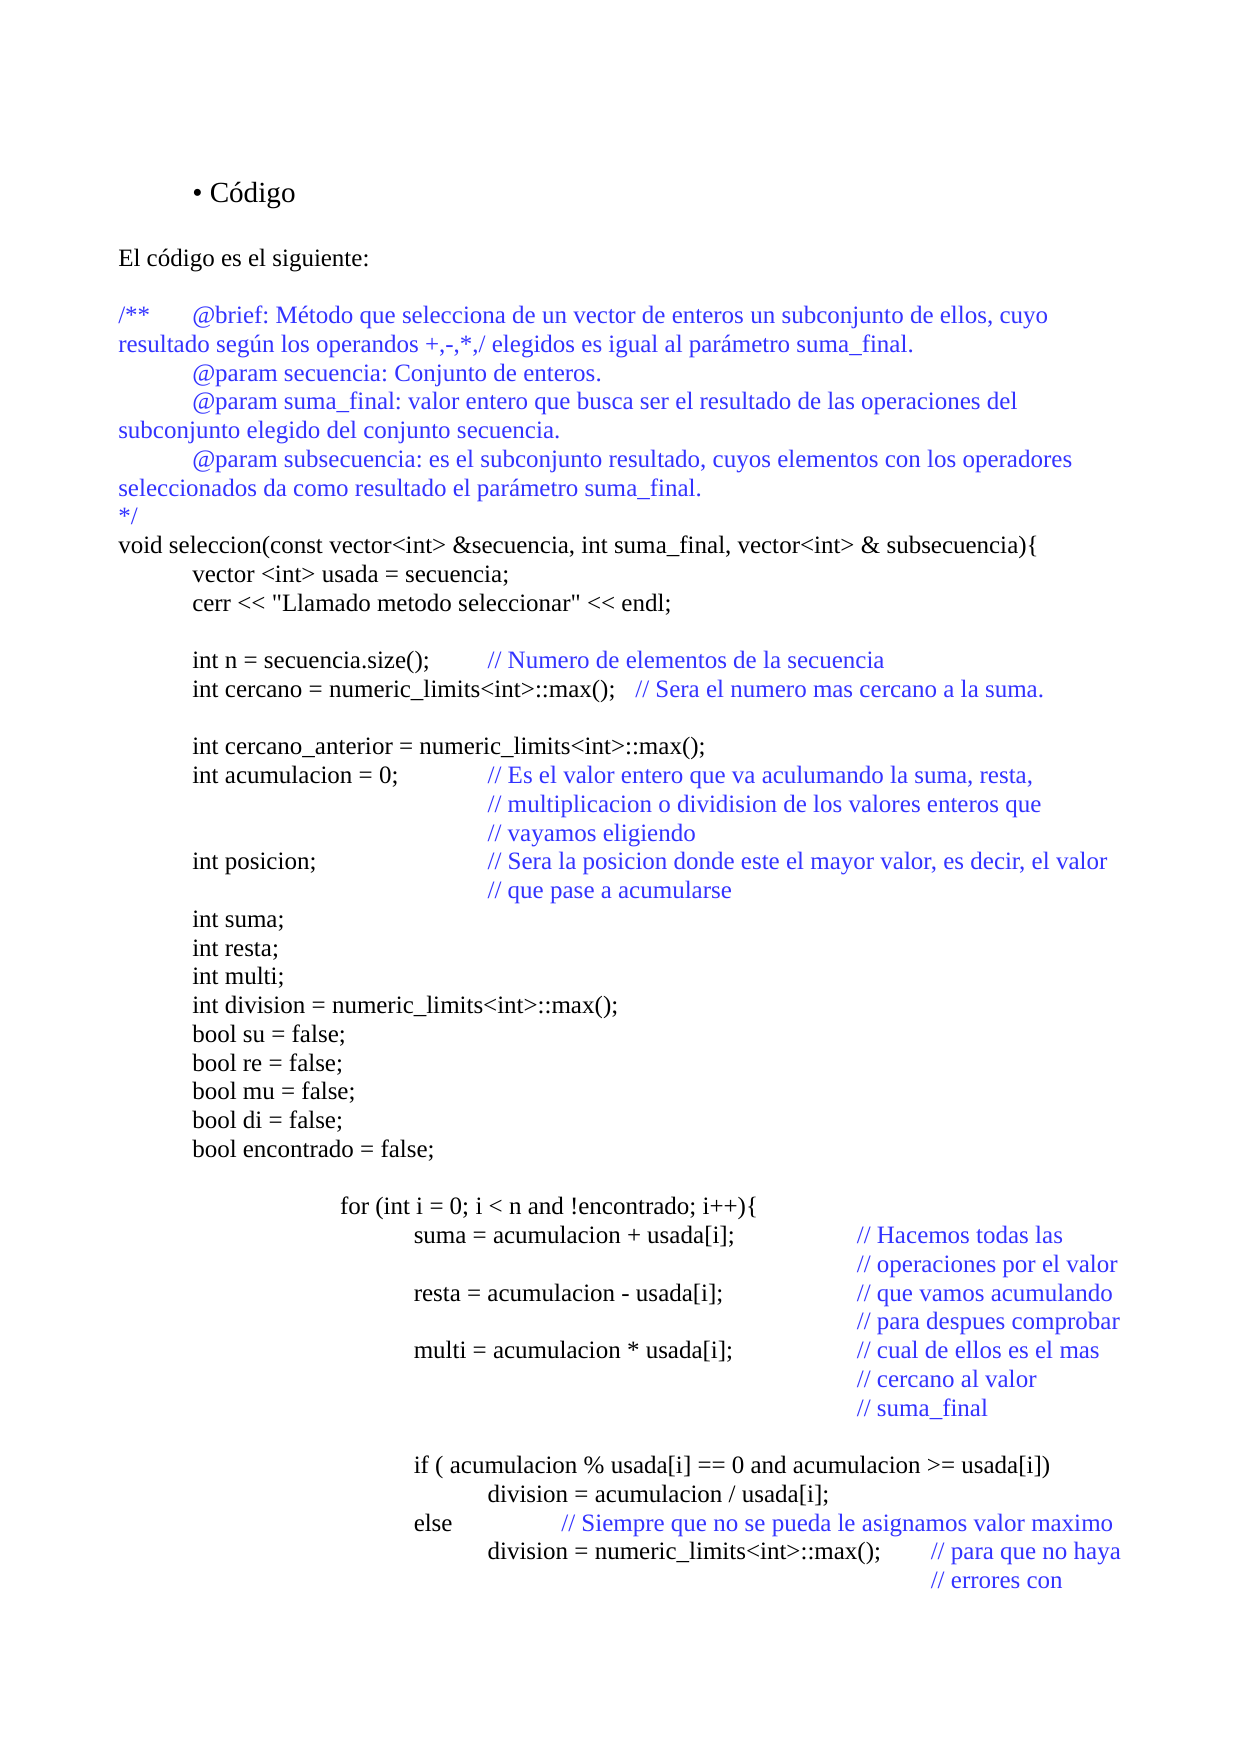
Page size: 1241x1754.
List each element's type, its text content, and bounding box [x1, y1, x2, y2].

text resta = acumulacion - usada[i]; // que vamos acumulando // para despues comprobar [118, 1278, 1122, 1335]
text vector <int> usada = secuencia; [118, 559, 1122, 588]
text bool encontrado = false; [118, 1134, 1122, 1163]
text int resta; [118, 933, 1122, 961]
text @param subsecuencia: es el subconjunto resultado, cuyos elementos con los operadores seleccionados da como resultado el parámetro suma_final. [118, 444, 1122, 501]
text int division = numeric_limits<int>::max(); [118, 990, 1122, 1019]
text */ [118, 501, 1122, 530]
text • Código [118, 176, 1122, 209]
text bool di = false; [118, 1105, 1122, 1134]
text El código es el siguiente: [118, 243, 1122, 271]
text int cercano = numeric_limits<int>::max(); // Sera el numero mas cercano a la suma. [118, 674, 1122, 731]
text bool su = false; [118, 1019, 1122, 1048]
text @param secuencia: Conjunto de enteros. [118, 358, 1122, 386]
text void seleccion(const vector<int> &secuencia, int suma_final, vector<int> & subsecuencia){ [118, 530, 1122, 559]
text multi = acumulacion * usada[i]; // cual de ellos es el mas // cercano al valor // suma_final [118, 1335, 1122, 1421]
text int suma; [118, 904, 1122, 933]
text else // Siempre que no se pueda le asignamos valor maximo [118, 1508, 1122, 1536]
text bool re = false; [118, 1048, 1122, 1076]
text int cercano_anterior = numeric_limits<int>::max(); [118, 731, 1122, 760]
text int multi; [118, 961, 1122, 990]
text int acumulacion = 0; // Es el valor entero que va aculumando la suma, resta, // multiplicacion o dividision de los valores enteros que // vayamos eligiendo [118, 760, 1122, 846]
text division = numeric_limits<int>::max(); // para que no haya // errores con [118, 1536, 1122, 1594]
text @param suma_final: valor entero que busca ser el resultado de las operaciones del subconjunto elegido del conjunto secuencia. [118, 386, 1122, 444]
text if ( acumulacion % usada[i] == 0 and acumulacion >= usada[i]) [118, 1450, 1122, 1479]
text suma = acumulacion + usada[i]; // Hacemos todas las // operaciones por el valor [118, 1220, 1122, 1278]
text division = acumulacion / usada[i]; [118, 1479, 1122, 1508]
text cerr << "Llamado metodo seleccionar" << endl; [118, 588, 1122, 616]
text /** @brief: Método que selecciona de un vector de enteros un subconjunto de ellos, cuyo resultado según los operandos +,-,*,/ elegidos es igual al parámetro suma_final. [118, 300, 1122, 358]
text bool mu = false; [118, 1076, 1122, 1105]
text int posicion; // Sera la posicion donde este el mayor valor, es decir, el valor // que pase a acumularse [118, 846, 1122, 904]
text int n = secuencia.size(); // Numero de elementos de la secuencia [118, 645, 1122, 674]
text for (int i = 0; i < n and !encontrado; i++){ [118, 1191, 1122, 1220]
